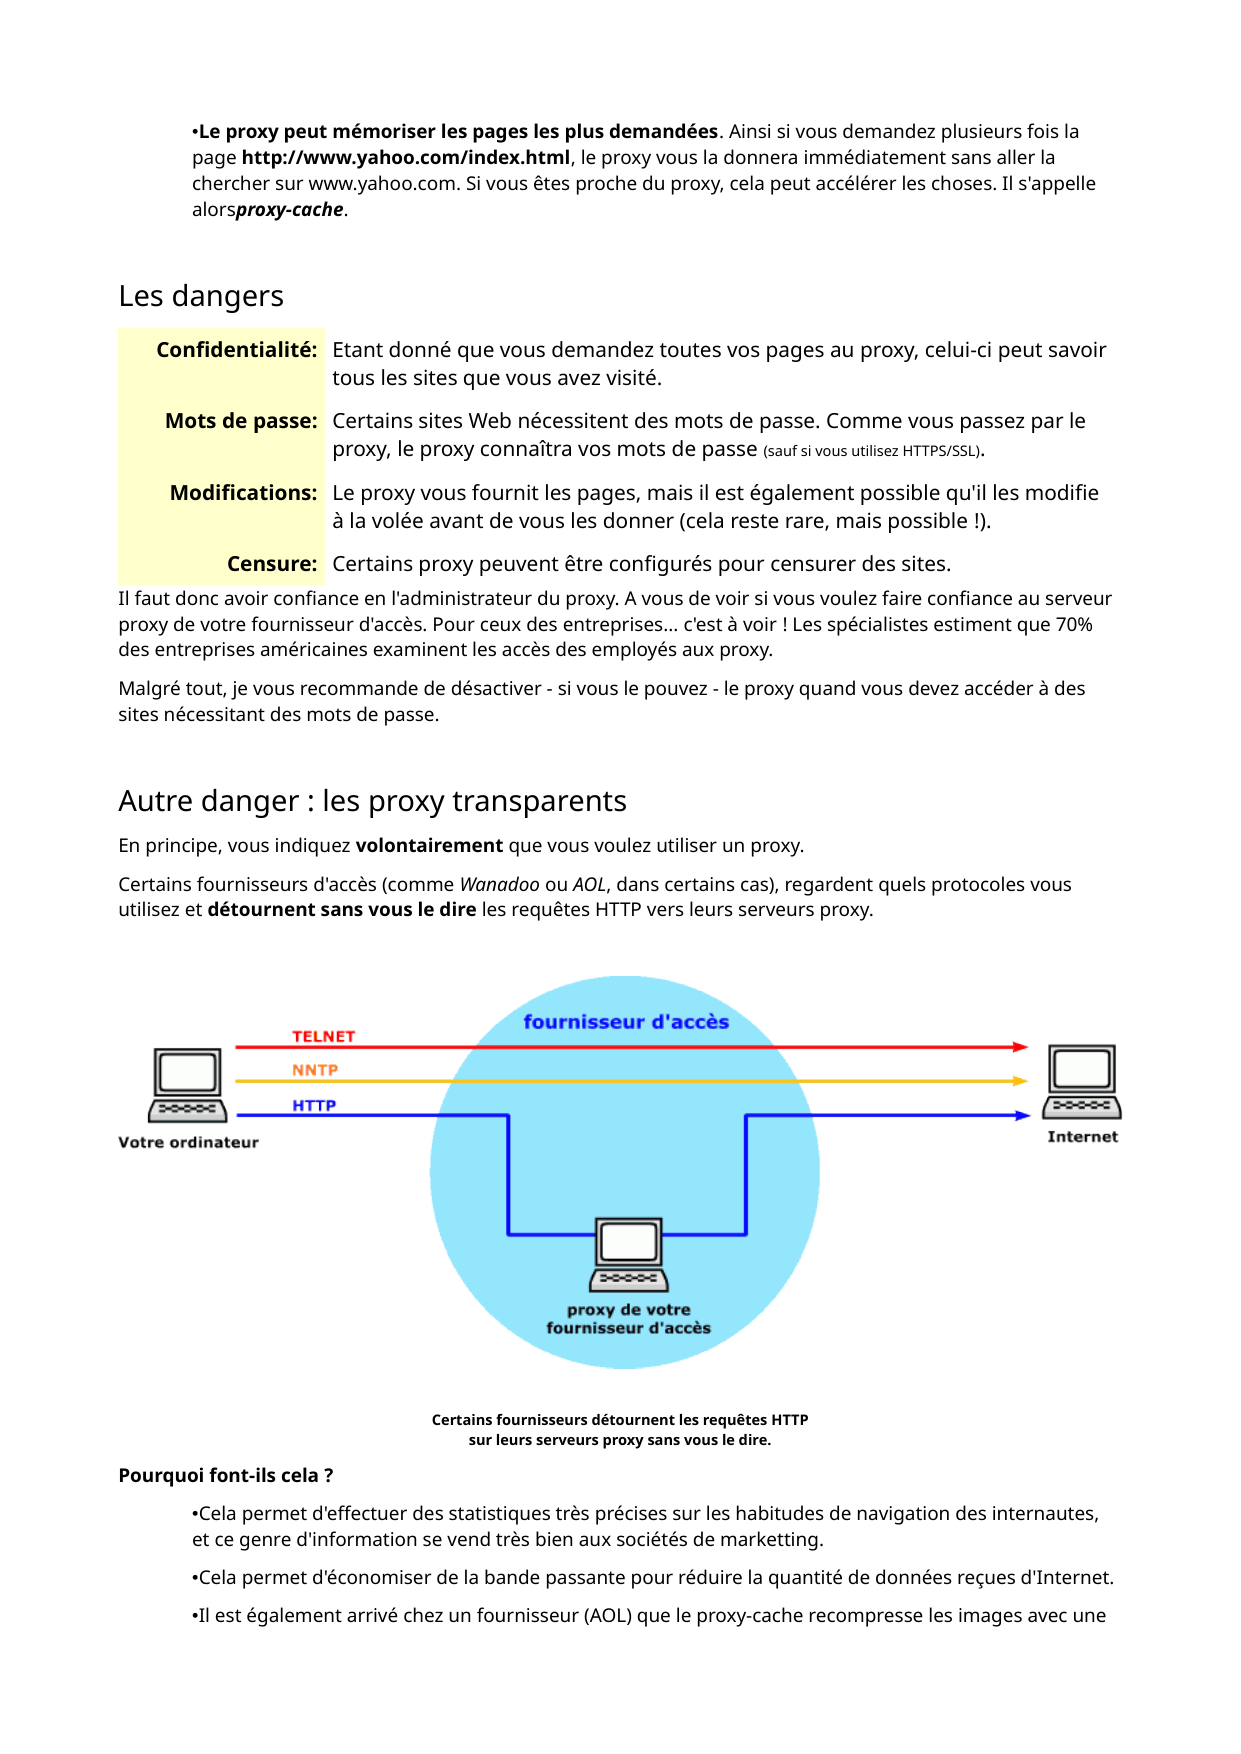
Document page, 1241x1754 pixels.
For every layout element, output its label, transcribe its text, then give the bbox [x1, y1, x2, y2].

table_header Confidentialité: [118, 328, 325, 399]
table_cell Censure: [118, 542, 325, 585]
table_header Etant donné que vous demandez toutes vos pages au proxy, celui-ci peut savoir tous les sites que vous avez visité. [325, 328, 1122, 399]
list Cela permet d'effectuer des statistiques très précises sur les habitudes de navigation des internautes, et ce genre d'information se vend très bien aux sociétés de marketting. [118, 1500, 1122, 1552]
list Cela permet d'économiser de la bande passante pour réduire la quantité de données reçues d'Internet. [118, 1564, 1122, 1590]
text Certains fournisseurs détournent les requêtes HTTP sur leurs serveurs proxy sans vous le dire. [118, 1409, 1122, 1449]
text Malgré tout, je vous recommande de désactiver - si vous le pouvez - le proxy quand vous devez accéder à des sites nécessitant des mots de passe. [118, 675, 1122, 726]
table_cell Mots de passe: [118, 399, 325, 470]
picture [118, 976, 1123, 1369]
table_cell Certains proxy peuvent être configurés pour censurer des sites. [325, 542, 1122, 585]
text Pourquoi font-ils cela ? [118, 1462, 1122, 1487]
text Autre danger : les proxy transparents [118, 780, 1122, 820]
list Il est également arrivé chez un fournisseur (AOL) que le proxy-cache recompresse les images avec une [118, 1602, 1122, 1628]
text Les dangers [118, 275, 1122, 315]
text Certains fournisseurs d'accès (comme Wanadoo ou AOL, dans certains cas), regardent quels protocoles vous utilisez et détournent sans vous le dire les requêtes HTTP vers leurs serveurs proxy. [118, 871, 1122, 922]
text Il faut donc avoir confiance en l'administrateur du proxy. A vous de voir si vous voulez faire confiance au serveur proxy de votre fournisseur d'accès. Pour ceux des entreprises... c'est à voir ! Les spécialistes estiment que 70% des entreprises américaines examinent les accès des employés aux proxy. [118, 585, 1122, 662]
table_cell Modifications: [118, 470, 325, 542]
table_cell Le proxy vous fournit les pages, mais il est également possible qu'il les modifie à la volée avant de vous les donner (cela reste rare, mais possible !). [325, 470, 1122, 542]
text En principe, vous indiquez volontairement que vous voulez utiliser un proxy. [118, 832, 1122, 858]
list Le proxy peut mémoriser les pages les plus demandées. Ainsi si vous demandez plusieurs fois la page http://www.yahoo.com/index.html, le proxy vous la donnera immédiatement sans aller la chercher sur www.yahoo.com. Si vous êtes proche du proxy, cela peut accélérer les choses. Il s'appelle alorsproxy-cache. [118, 118, 1122, 221]
table_cell Certains sites Web nécessitent des mots de passe. Comme vous passez par le proxy, le proxy connaîtra vos mots de passe (sauf si vous utilisez HTTPS/SSL). [325, 399, 1122, 470]
